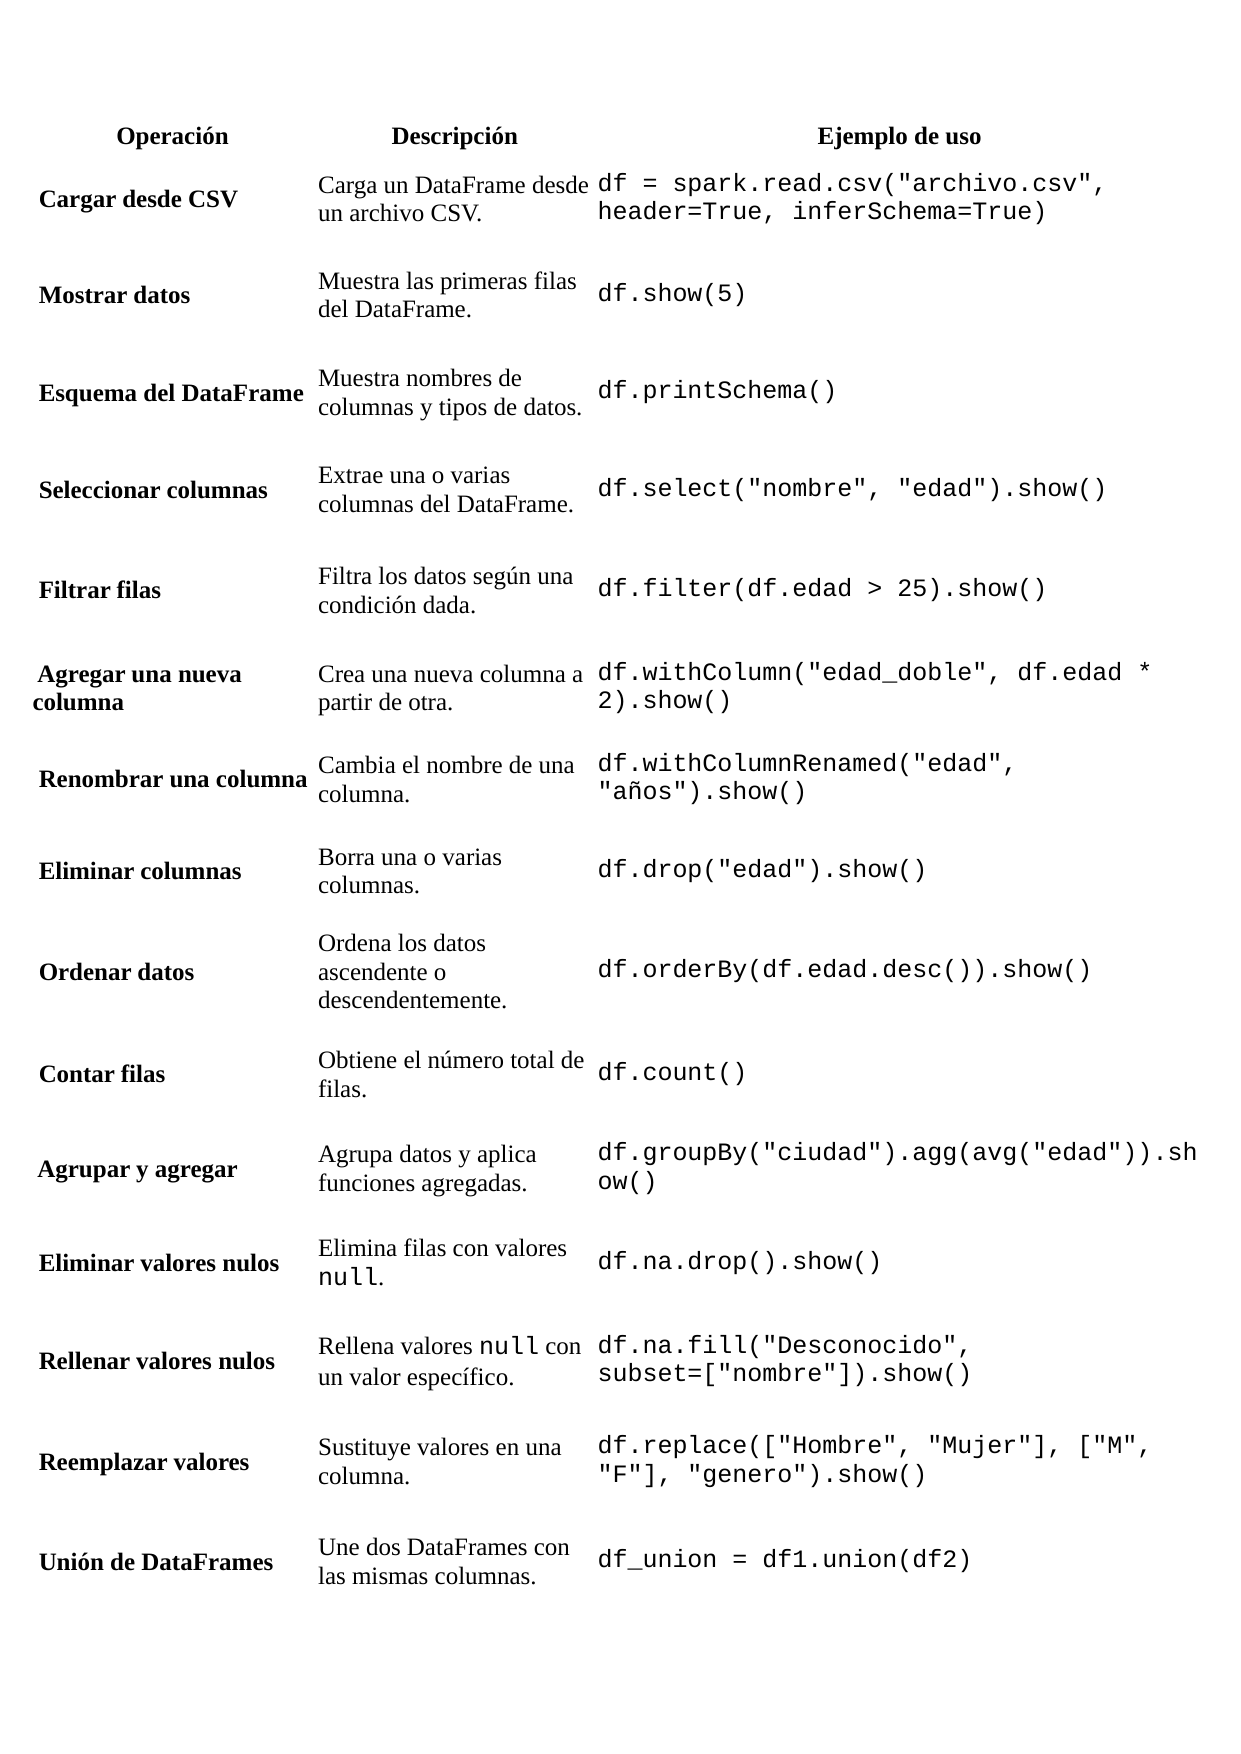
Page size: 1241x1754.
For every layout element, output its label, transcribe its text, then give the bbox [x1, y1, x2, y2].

table_cell Filtrar filas [29, 540, 315, 640]
table_cell Renombrar una columna [29, 735, 315, 823]
table_cell Elimina filas con valores null. [315, 1213, 594, 1313]
table_cell df.count() [594, 1024, 1204, 1124]
table_cell df.replace(["Hombre", "Mujer"], ["M", "F"], "genero").show() [594, 1409, 1204, 1514]
table_cell df = spark.read.csv("archivo.csv", header=True, inferSchema=True) [594, 153, 1204, 244]
table_cell Unión de DataFrames [29, 1514, 315, 1608]
table_cell df.select("nombre", "edad").show() [594, 439, 1204, 540]
table_header Descripción [315, 118, 594, 153]
table_cell Obtiene el número total de filas. [315, 1024, 594, 1124]
table_cell Contar filas [29, 1024, 315, 1124]
table_cell df.groupBy("ciudad").agg(avg("edad")).show() [594, 1124, 1204, 1212]
table_cell Mostrar datos [29, 244, 315, 345]
table_cell Seleccionar columnas [29, 439, 315, 540]
table_cell Cambia el nombre de una columna. [315, 735, 594, 823]
table_header Operación [29, 118, 315, 153]
table_cell df.drop("edad").show() [594, 823, 1204, 918]
table_cell Ordena los datos ascendente o descendentemente. [315, 918, 594, 1024]
table_cell Extrae una o varias columnas del DataFrame. [315, 439, 594, 540]
table_cell Agregar una nueva columna [29, 640, 315, 734]
table_cell df.filter(df.edad > 25).show() [594, 540, 1204, 640]
table_cell Cargar desde CSV [29, 153, 315, 244]
table_cell Crea una nueva columna a partir de otra. [315, 640, 594, 734]
table_cell Reemplazar valores [29, 1409, 315, 1514]
table_cell Borra una o varias columnas. [315, 823, 594, 918]
table_cell Une dos DataFrames con las mismas columnas. [315, 1514, 594, 1608]
table_cell df.printSchema() [594, 345, 1204, 439]
table_cell Carga un DataFrame desde un archivo CSV. [315, 153, 594, 244]
table_cell df.na.drop().show() [594, 1213, 1204, 1313]
table_cell Rellenar valores nulos [29, 1313, 315, 1408]
table_cell df.withColumn("edad_doble", df.edad * 2).show() [594, 640, 1204, 734]
table_cell Agrupa datos y aplica funciones agregadas. [315, 1124, 594, 1212]
table_cell Esquema del DataFrame [29, 345, 315, 439]
table_cell df.withColumnRenamed("edad", "años").show() [594, 735, 1204, 823]
table_cell Eliminar valores nulos [29, 1213, 315, 1313]
table_cell df_union = df1.union(df2) [594, 1514, 1204, 1608]
table_cell df.na.fill("Desconocido", subset=["nombre"]).show() [594, 1313, 1204, 1408]
table_header Ejemplo de uso [594, 118, 1204, 153]
table_cell Agrupar y agregar [29, 1124, 315, 1212]
table_cell Muestra las primeras filas del DataFrame. [315, 244, 594, 345]
table_cell Sustituye valores en una columna. [315, 1409, 594, 1514]
table_cell Filtra los datos según una condición dada. [315, 540, 594, 640]
table_cell df.show(5) [594, 244, 1204, 345]
table_cell Eliminar columnas [29, 823, 315, 918]
table_cell df.orderBy(df.edad.desc()).show() [594, 918, 1204, 1024]
table_cell Ordenar datos [29, 918, 315, 1024]
table_cell Muestra nombres de columnas y tipos de datos. [315, 345, 594, 439]
table_cell Rellena valores null con un valor específico. [315, 1313, 594, 1408]
